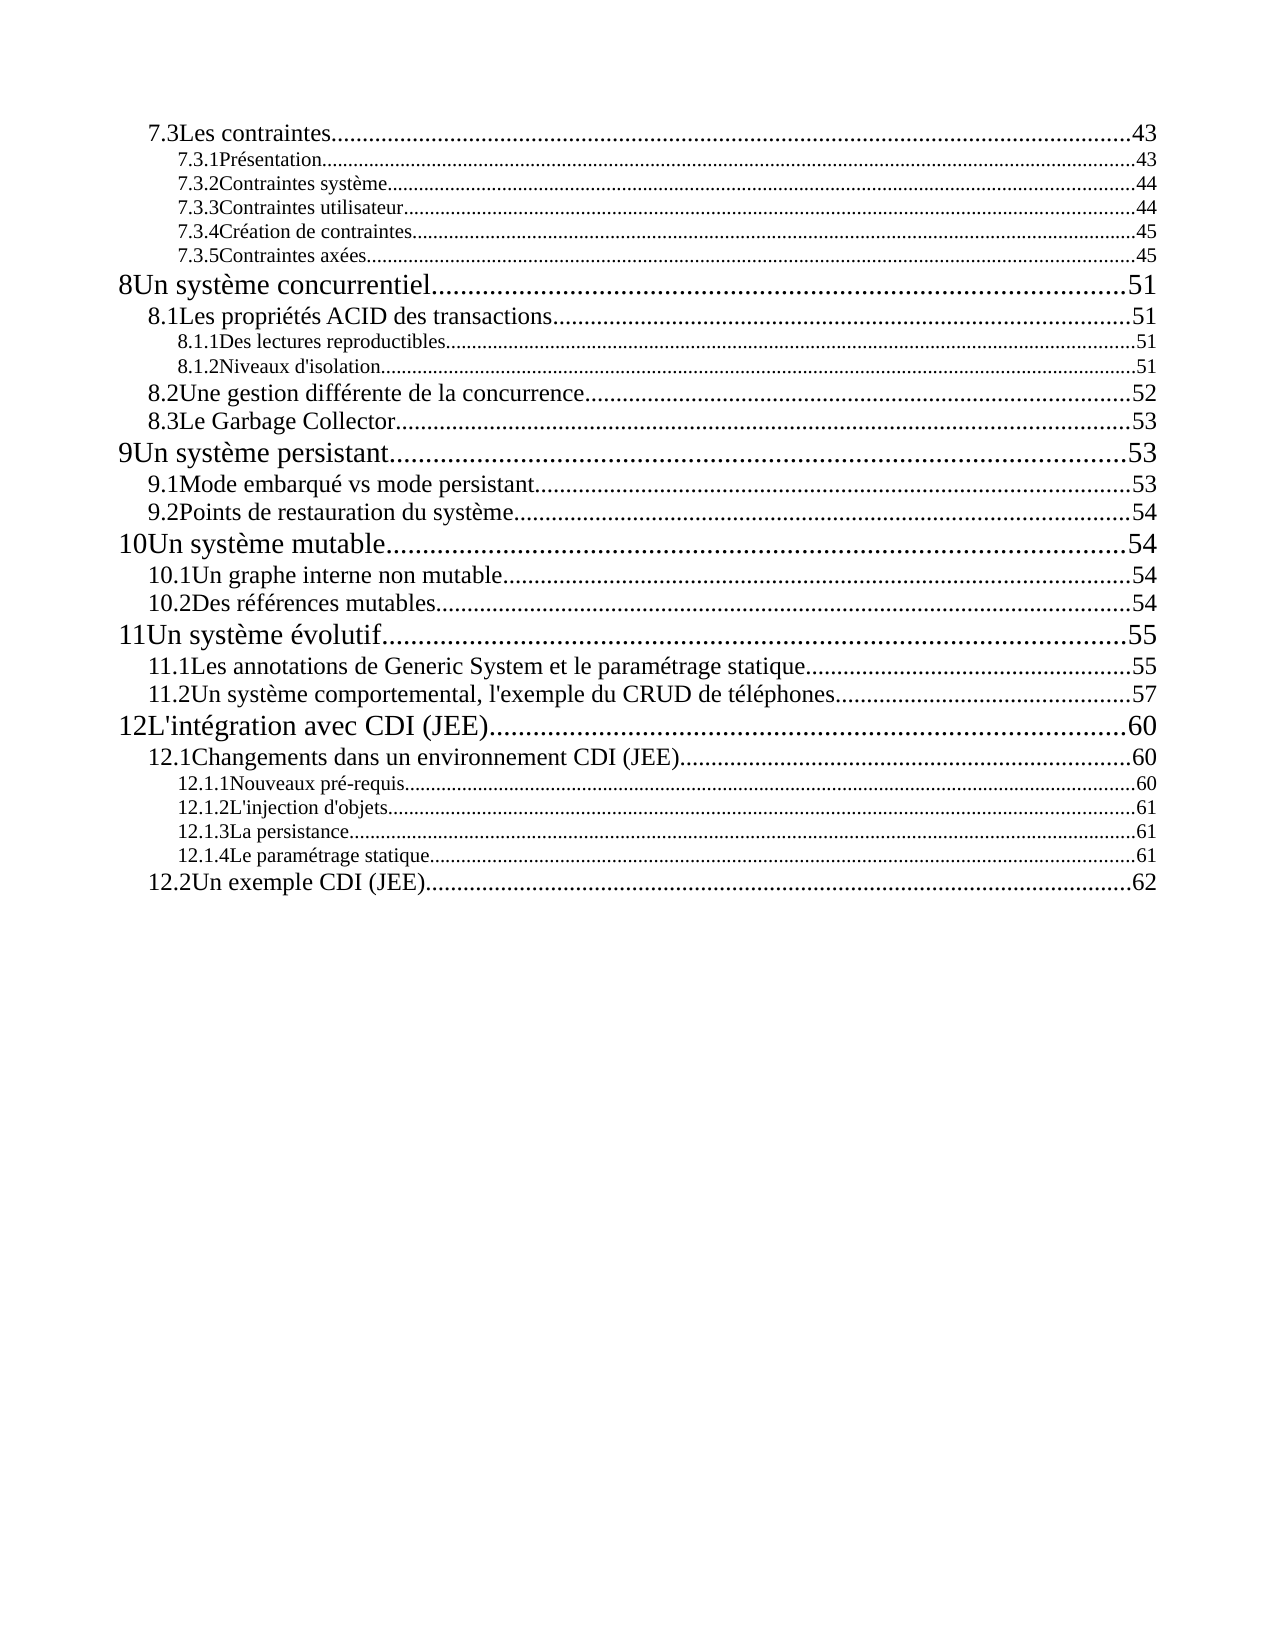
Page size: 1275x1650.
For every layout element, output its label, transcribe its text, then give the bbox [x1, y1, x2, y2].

text 7.3.4Création de contraintes 45 [177, 219, 1157, 243]
text 8.1.2Niveaux d'isolation 51 [177, 353, 1157, 378]
text 12L'intégration avec CDI (JEE) 60 [118, 708, 1157, 742]
text 11.1Les annotations de Generic System et le paramétrage statique 55 [148, 651, 1157, 679]
text 12.1Changements dans un environnement CDI (JEE) 60 [148, 742, 1157, 771]
text 7.3.2Contraintes système 44 [177, 171, 1157, 195]
text 12.1.2L'injection d'objets 61 [177, 794, 1157, 819]
text 11Un système évolutif 55 [118, 617, 1157, 651]
text 11.2Un système comportemental, l'exemple du CRUD de téléphones 57 [148, 679, 1157, 708]
text 7.3.5Contraintes axées 45 [177, 243, 1157, 267]
text 8.2Une gestion différente de la concurrence 52 [148, 378, 1157, 406]
text 12.1.3La persistance 61 [177, 819, 1157, 843]
text 12.2Un exemple CDI (JEE) 62 [148, 867, 1157, 896]
text 9Un système persistant 53 [118, 435, 1157, 469]
text 8.3Le Garbage Collector 53 [148, 406, 1157, 435]
text 8.1.1Des lectures reproductibles 51 [177, 329, 1157, 353]
text 7.3.3Contraintes utilisateur 44 [177, 195, 1157, 219]
text 12.1.1Nouveaux pré-requis 60 [177, 771, 1157, 794]
text 8Un système concurrentiel 51 [118, 267, 1157, 301]
text 10.1Un graphe interne non mutable 54 [148, 560, 1157, 588]
text 7.3Les contraintes 43 [148, 118, 1157, 147]
text 7.3.1Présentation 43 [177, 147, 1157, 171]
text 9.1Mode embarqué vs mode persistant 53 [148, 469, 1157, 497]
text 12.1.4Le paramétrage statique 61 [177, 843, 1157, 867]
text 9.2Points de restauration du système 54 [148, 497, 1157, 526]
text 8.1Les propriétés ACID des transactions 51 [148, 301, 1157, 329]
text 10.2Des références mutables 54 [148, 588, 1157, 617]
text 10Un système mutable 54 [118, 526, 1157, 560]
